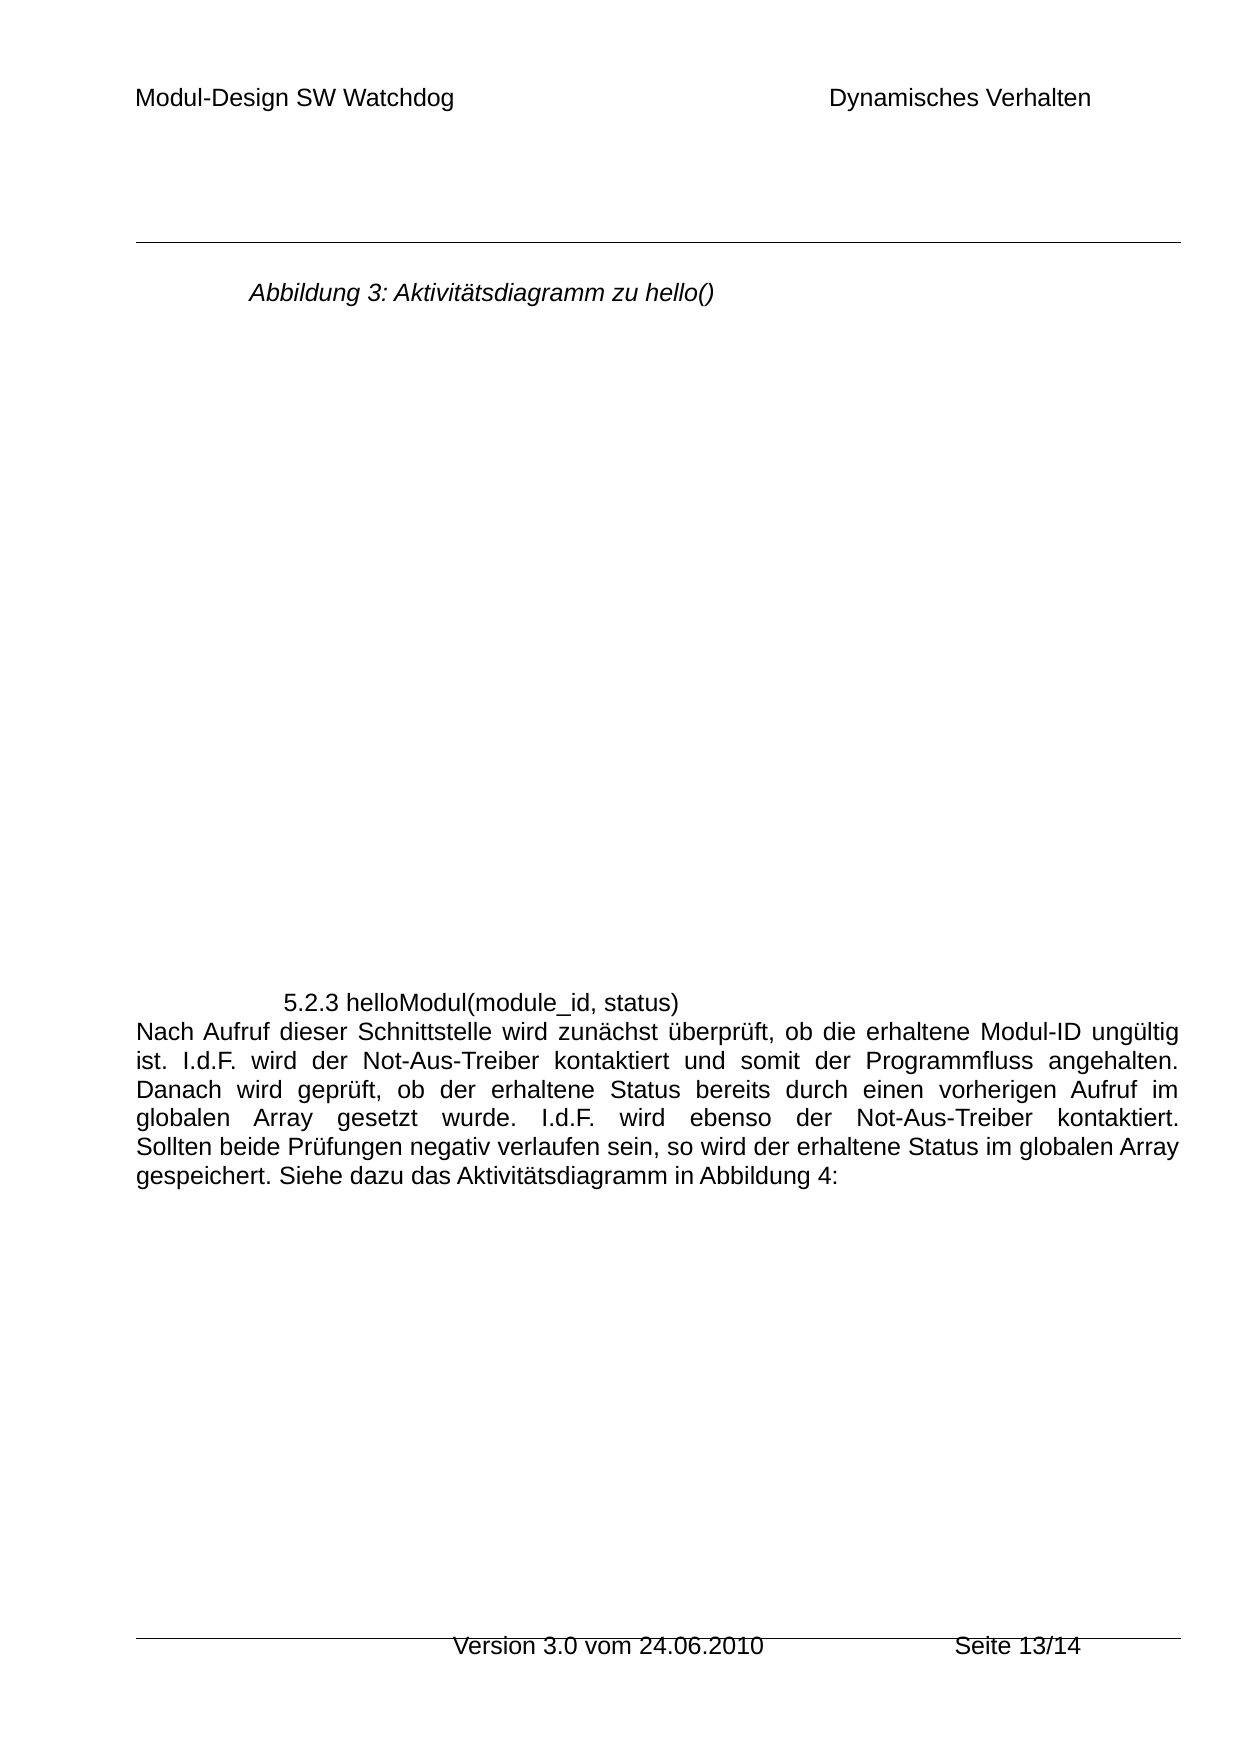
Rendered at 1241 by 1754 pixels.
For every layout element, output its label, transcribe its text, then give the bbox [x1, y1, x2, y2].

text Nach Aufruf dieser Schnittstelle wird zunächst überprüft, ob die erhaltene Modul-ID ungültig ist. I.d.F. wird der Not-Aus-Treiber kontaktiert und somit der Programmfluss angehalten. Danach wird geprüft, ob der erhaltene Status bereits durch einen vorherigen Aufruf im globalen Array gesetzt wurde. I.d.F. wird ebenso der Not-Aus-Treiber kontaktiert. Sollten beide Prüfungen negativ verlaufen sein, so wird der erhaltene Status im globalen Array gespeichert. Siehe dazu das Aktivitätsdiagramm in Abbildung 4: [136, 1017, 1181, 1189]
text Abbildung 3: Aktivitätsdiagramm zu hello() [249, 278, 1068, 307]
subtitle helloModul(module_id, status) [283, 988, 1181, 1017]
